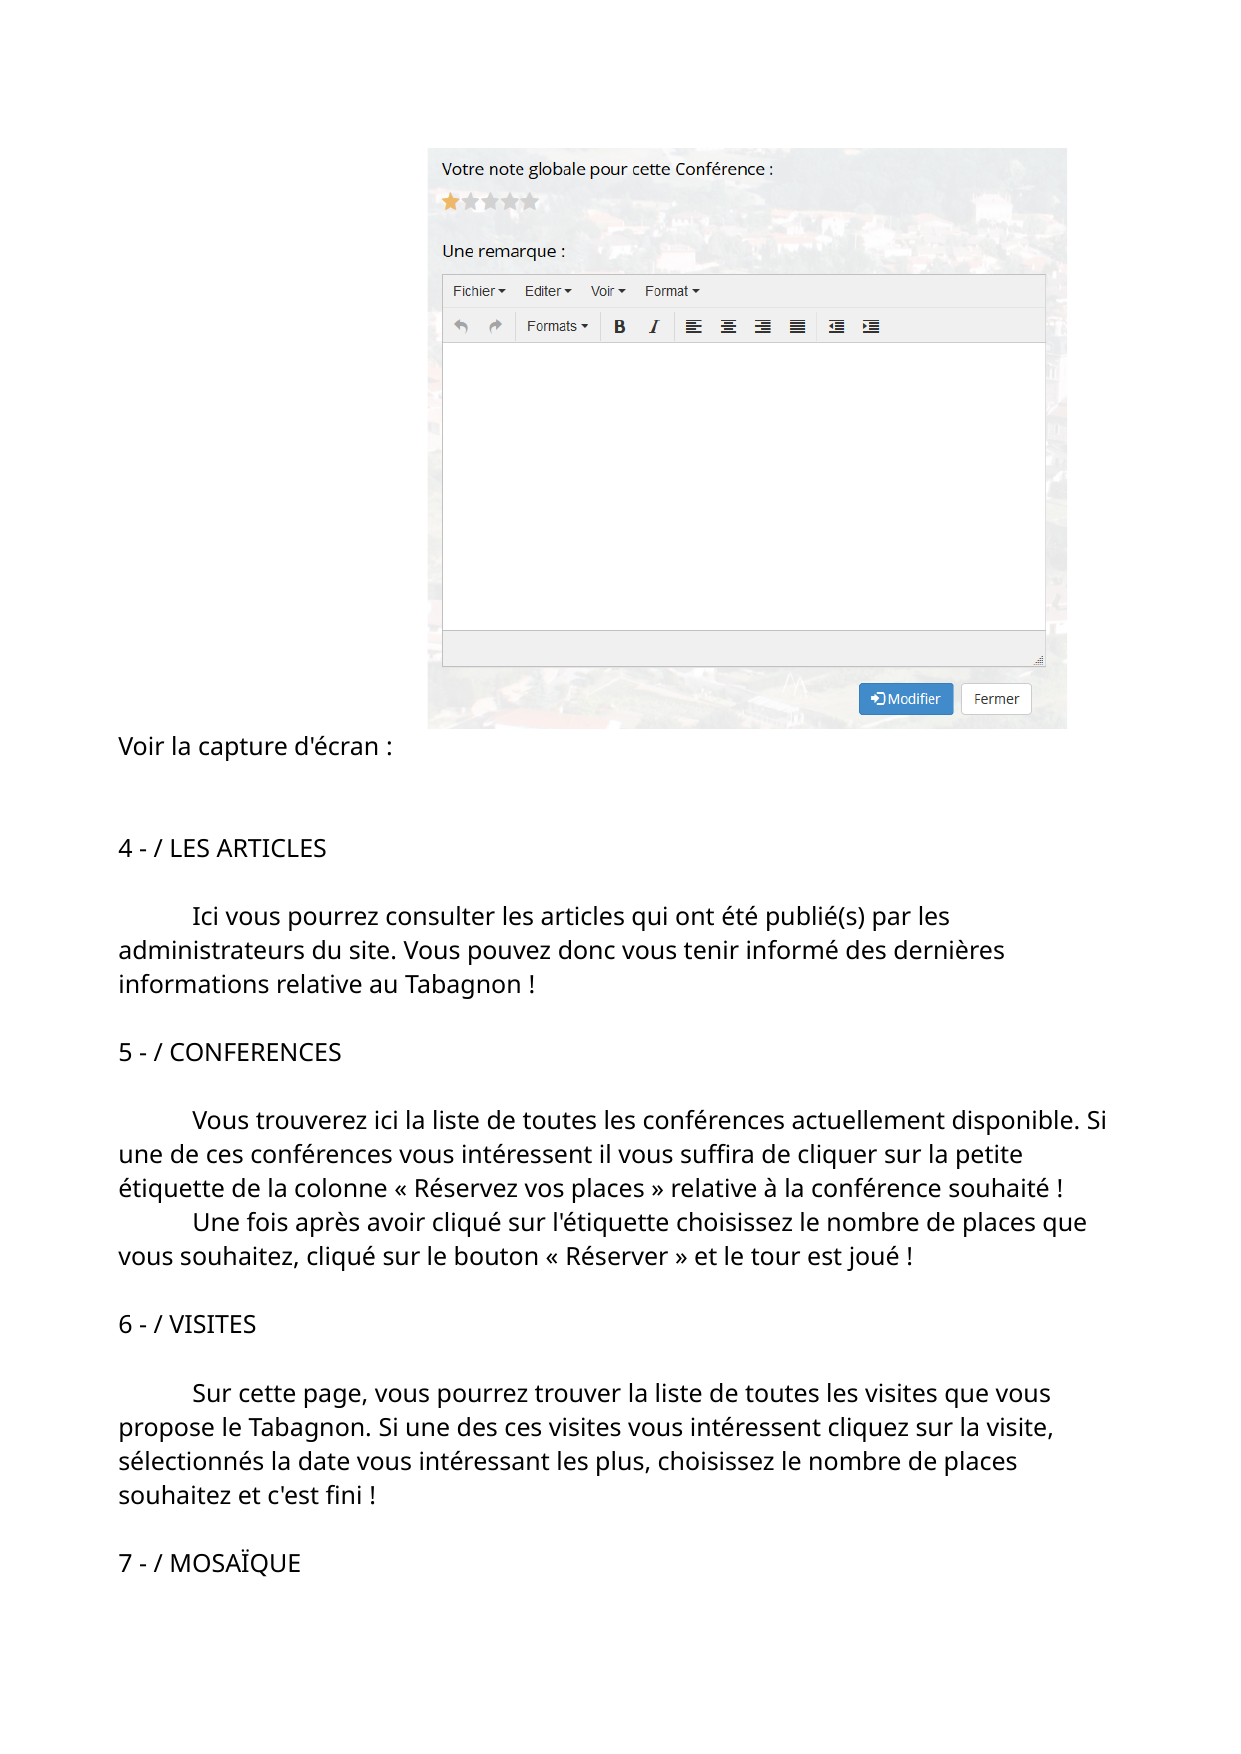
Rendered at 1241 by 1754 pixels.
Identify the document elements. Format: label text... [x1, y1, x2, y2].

text Sur cette page, vous pourrez trouver la liste de toutes les visites que vous propose le Tabagnon. Si une des ces visites vous intéressent cliquez sur la visite, sélectionnés la date vous intéressant les plus, choisissez le nombre de places souhaitez et c'est fini ! [118, 1375, 1122, 1512]
picture [427, 148, 1068, 729]
text Vous trouverez ici la liste de toutes les conférences actuellement disponible. Si une de ces conférences vous intéressent il vous suffira de cliquer sur la petite étiquette de la colonne « Réservez vos places » relative à la conférence souhaité ! [118, 1103, 1122, 1205]
text Une fois après avoir cliqué sur l'étiquette choisissez le nombre de places que vous souhaitez, cliqué sur le bouton « Réserver » et le tour est joué ! [118, 1205, 1122, 1273]
text 6 - / VISITES [118, 1307, 1122, 1341]
text 5 - / CONFERENCES [118, 1035, 1122, 1069]
text 4 - / LES ARTICLES [118, 830, 1122, 864]
text Voir la capture d'écran : [118, 118, 1122, 762]
text Ici vous pourrez consulter les articles qui ont été publié(s) par les administrateurs du site. Vous pouvez donc vous tenir informé des dernières informations relative au Tabagnon ! [118, 898, 1122, 1001]
text 7 - / MOSAÏQUE [118, 1546, 1122, 1580]
